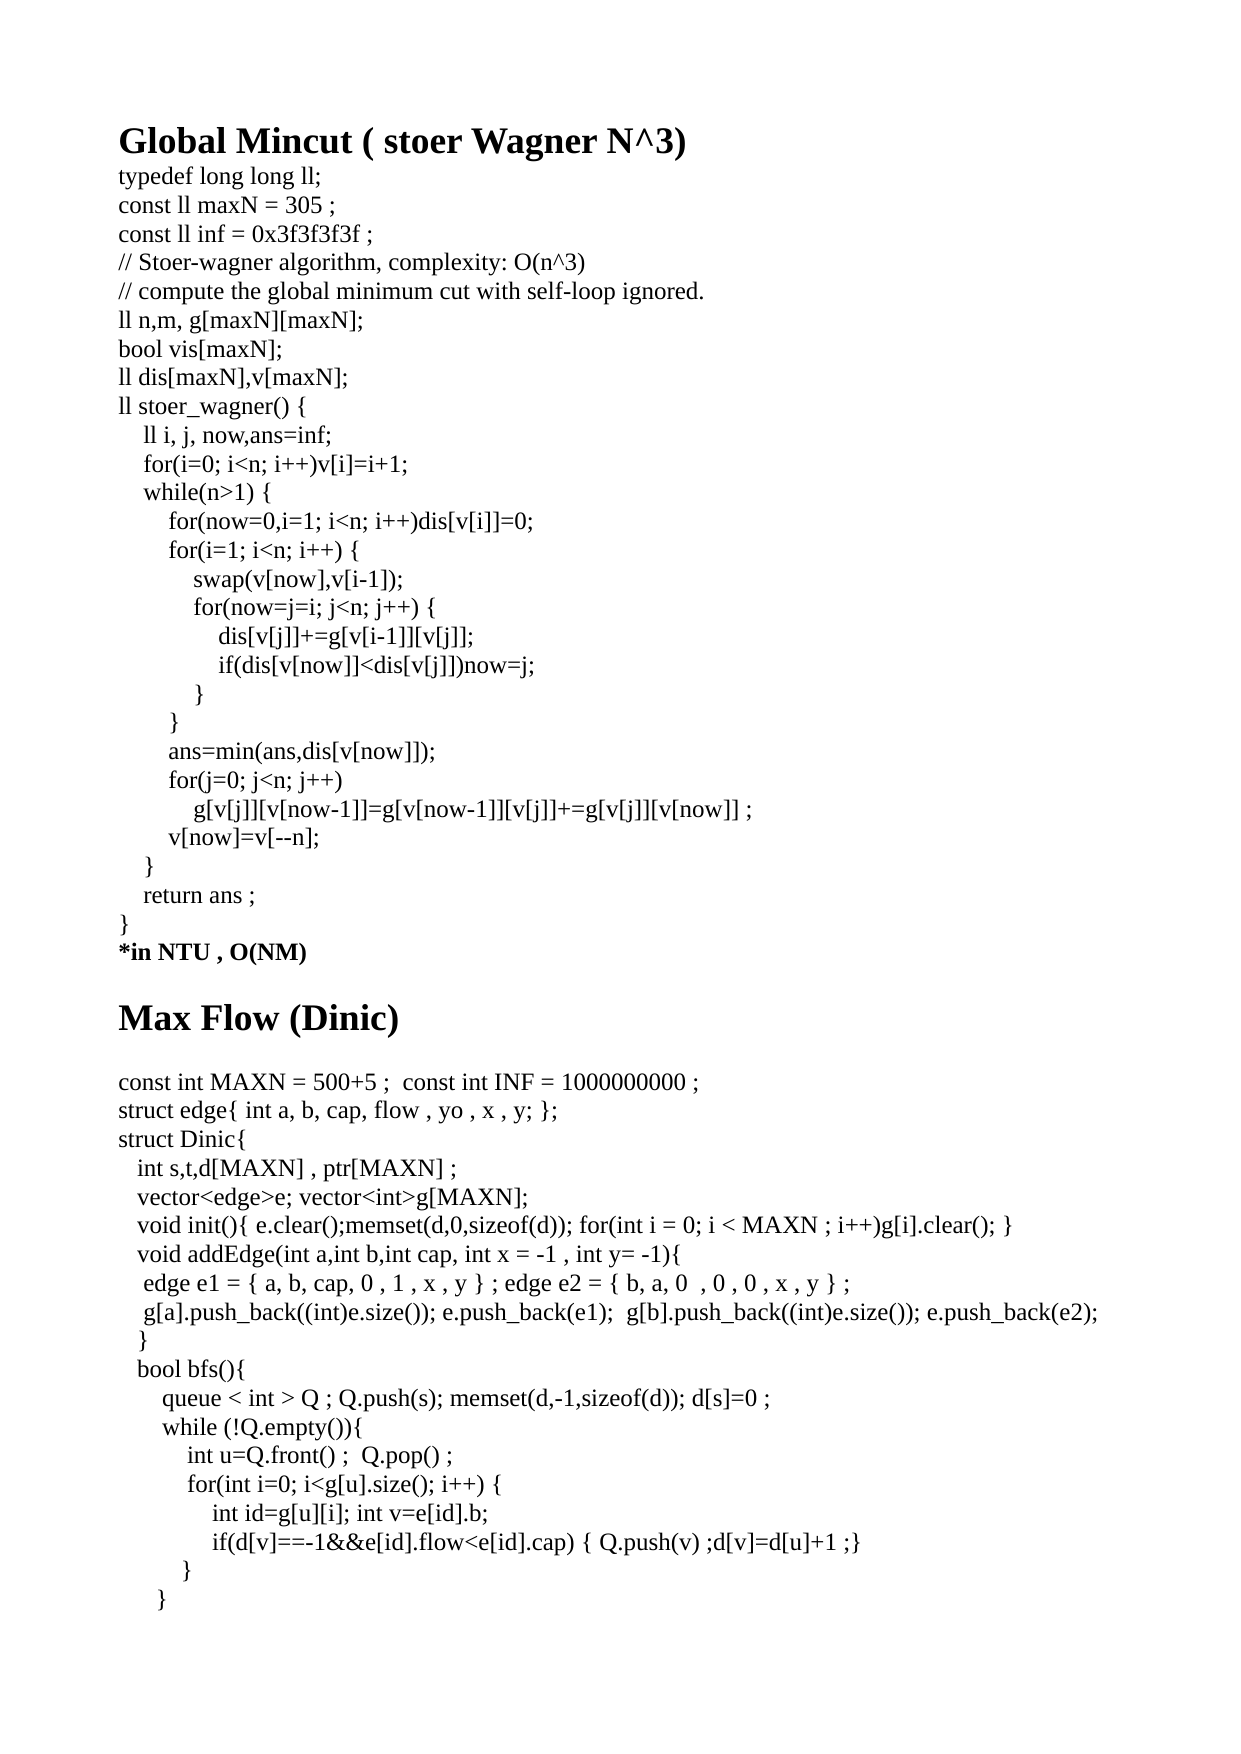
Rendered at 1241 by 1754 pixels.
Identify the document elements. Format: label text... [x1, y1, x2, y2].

text } [118, 1556, 1122, 1584]
text typedef long long ll; [118, 161, 1122, 190]
text queue < int > Q ; Q.push(s); memset(d,-1,sizeof(d)); d[s]=0 ; [118, 1383, 1122, 1412]
text g[v[j]][v[now-1]]=g[v[now-1]][v[j]]+=g[v[j]][v[now]] ; [118, 794, 1122, 822]
text v[now]=v[--n]; [118, 822, 1122, 851]
text int u=Q.front() ; Q.pop() ; [118, 1441, 1122, 1469]
text void init(){ e.clear();memset(d,0,sizeof(d)); for(int i = 0; i < MAXN ; i++)g[i].clear(); } [118, 1211, 1122, 1239]
text if(dis[v[now]]<dis[v[j]])now=j; [118, 650, 1122, 679]
text struct Dinic{ [118, 1124, 1122, 1153]
text } [118, 851, 1122, 880]
text *in NTU , O(NM) [118, 937, 1122, 966]
text for(now=j=i; j<n; j++) { [118, 592, 1122, 621]
text for(j=0; j<n; j++) [118, 765, 1122, 794]
text Global Mincut ( stoer Wagner N^3) [118, 118, 1122, 161]
text } [118, 909, 1122, 937]
text const ll inf = 0x3f3f3f3f ; [118, 219, 1122, 247]
text for(int i=0; i<g[u].size(); i++) { [118, 1469, 1122, 1498]
text for(i=1; i<n; i++) { [118, 535, 1122, 564]
text ll stoer_wagner() { [118, 391, 1122, 420]
text int id=g[u][i]; int v=e[id].b; [118, 1498, 1122, 1527]
text for(now=0,i=1; i<n; i++)dis[v[i]]=0; [118, 506, 1122, 535]
text vector<edge>e; vector<int>g[MAXN]; [118, 1182, 1122, 1211]
text Max Flow (Dinic) [118, 995, 1122, 1038]
text if(d[v]==-1&&e[id].flow<e[id].cap) { Q.push(v) ;d[v]=d[u]+1 ;} [118, 1527, 1122, 1556]
text bool bfs(){ [118, 1354, 1122, 1383]
text void addEdge(int a,int b,int cap, int x = -1 , int y= -1){ [118, 1239, 1122, 1268]
text // Stoer-wagner algorithm, complexity: O(n^3) [118, 247, 1122, 276]
text ans=min(ans,dis[v[now]]); [118, 736, 1122, 765]
text dis[v[j]]+=g[v[i-1]][v[j]]; [118, 621, 1122, 650]
text ll dis[maxN],v[maxN]; [118, 362, 1122, 391]
text while (!Q.empty()){ [118, 1412, 1122, 1441]
text } [118, 1584, 1122, 1613]
text struct edge{ int a, b, cap, flow , yo , x , y; }; [118, 1096, 1122, 1124]
text for(i=0; i<n; i++)v[i]=i+1; [118, 449, 1122, 477]
text } [118, 1326, 1122, 1354]
text } [118, 707, 1122, 736]
text while(n>1) { [118, 477, 1122, 506]
text ll n,m, g[maxN][maxN]; [118, 305, 1122, 334]
text bool vis[maxN]; [118, 334, 1122, 362]
text int s,t,d[MAXN] , ptr[MAXN] ; [118, 1153, 1122, 1182]
text const int MAXN = 500+5 ; const int INF = 1000000000 ; [118, 1067, 1122, 1096]
text const ll maxN = 305 ; [118, 190, 1122, 219]
text // compute the global minimum cut with self-loop ignored. [118, 276, 1122, 305]
text ll i, j, now,ans=inf; [118, 420, 1122, 449]
text g[a].push_back((int)e.size()); e.push_back(e1); g[b].push_back((int)e.size()); e.push_back(e2); [118, 1297, 1122, 1326]
text } [118, 679, 1122, 707]
text swap(v[now],v[i-1]); [118, 564, 1122, 592]
text edge e1 = { a, b, cap, 0 , 1 , x , y } ; edge e2 = { b, a, 0 , 0 , 0 , x , y } ; [118, 1268, 1122, 1297]
text return ans ; [118, 880, 1122, 909]
